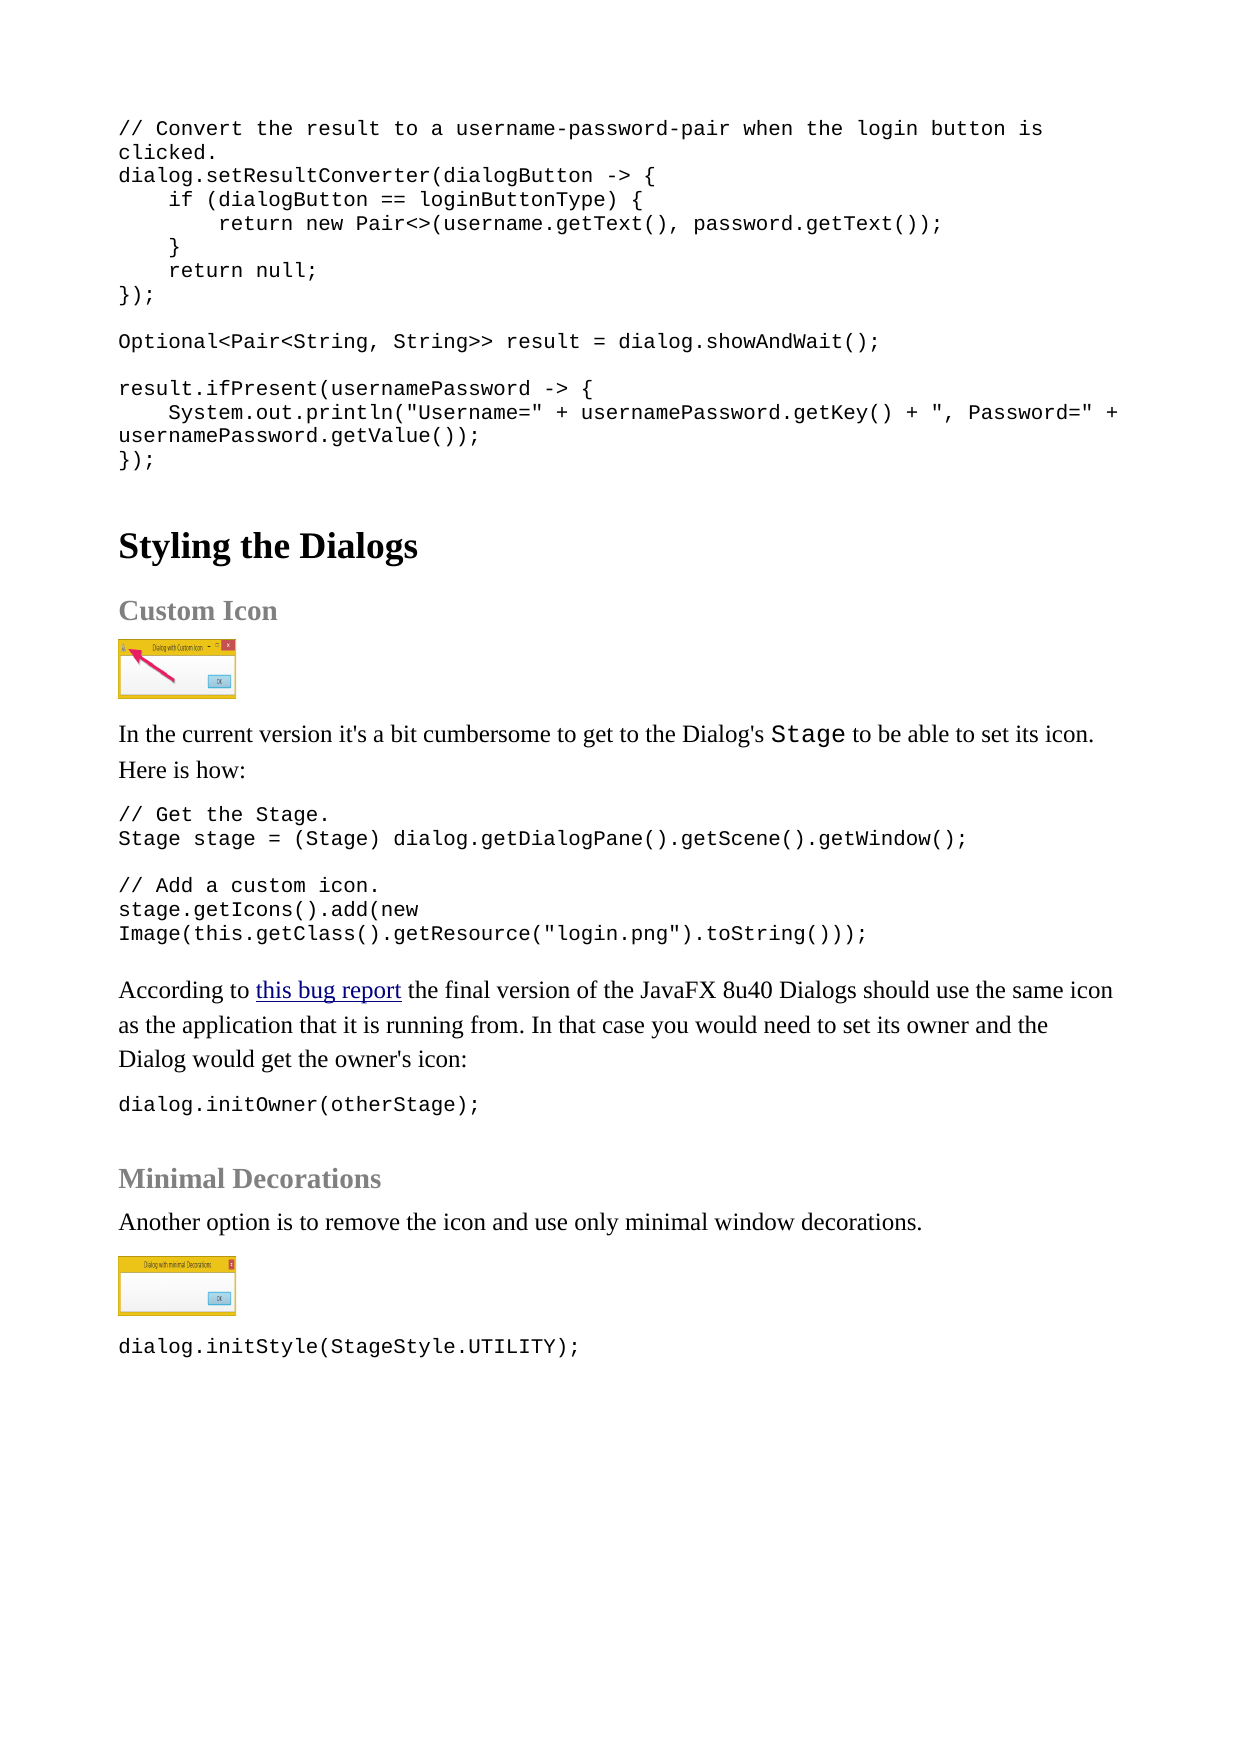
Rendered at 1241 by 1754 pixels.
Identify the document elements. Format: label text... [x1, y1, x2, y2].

subtitle Styling the Dialogs [118, 523, 1122, 566]
text Another option is to remove the icon and use only minimal window decorations. [118, 1207, 1122, 1236]
text return null; [118, 260, 1122, 284]
text } [118, 236, 1122, 260]
text stage.getIcons().add(new Image(this.getClass().getResource("login.png").toString())); [118, 899, 1122, 946]
text if (dialogButton == loginButtonType) { [118, 189, 1122, 213]
text }); [118, 449, 1122, 473]
text System.out.println("Username=" + usernamePassword.getKey() + ", Password=" + usernamePassword.getValue()); [118, 402, 1122, 449]
text dialog.setResultConverter(dialogButton -> { [118, 165, 1122, 189]
text In the current version it's a bit cumbersome to get to the Dialog's Stage to be able to set its icon. Here is how: [118, 719, 1122, 784]
text According to this bug report the final version of the JavaFX 8u40 Dialogs should use the same icon as the application that it is running from. In that case you would need to set its owner and the Dialog would get the owner's icon: [118, 976, 1122, 1073]
text // Get the Stage. [118, 804, 1122, 828]
text dialog.initStyle(StageStyle.UTILITY); [118, 1336, 1122, 1359]
text }); [118, 284, 1122, 307]
picture [118, 639, 237, 699]
text dialog.initOwner(otherStage); [118, 1094, 1122, 1117]
text Optional<Pair<String, String>> result = dialog.showAndWait(); [118, 331, 1122, 354]
text result.ifPresent(usernamePassword -> { [118, 378, 1122, 402]
text // Convert the result to a username-password-pair when the login button is clicked. [118, 118, 1122, 165]
picture [118, 1256, 237, 1316]
subtitle Custom Icon [118, 593, 1122, 627]
subtitle Minimal Decorations [118, 1161, 1122, 1195]
text Stage stage = (Stage) dialog.getDialogPane().getScene().getWindow(); [118, 828, 1122, 852]
text return new Pair<>(username.getText(), password.getText()); [118, 213, 1122, 236]
text // Add a custom icon. [118, 875, 1122, 899]
